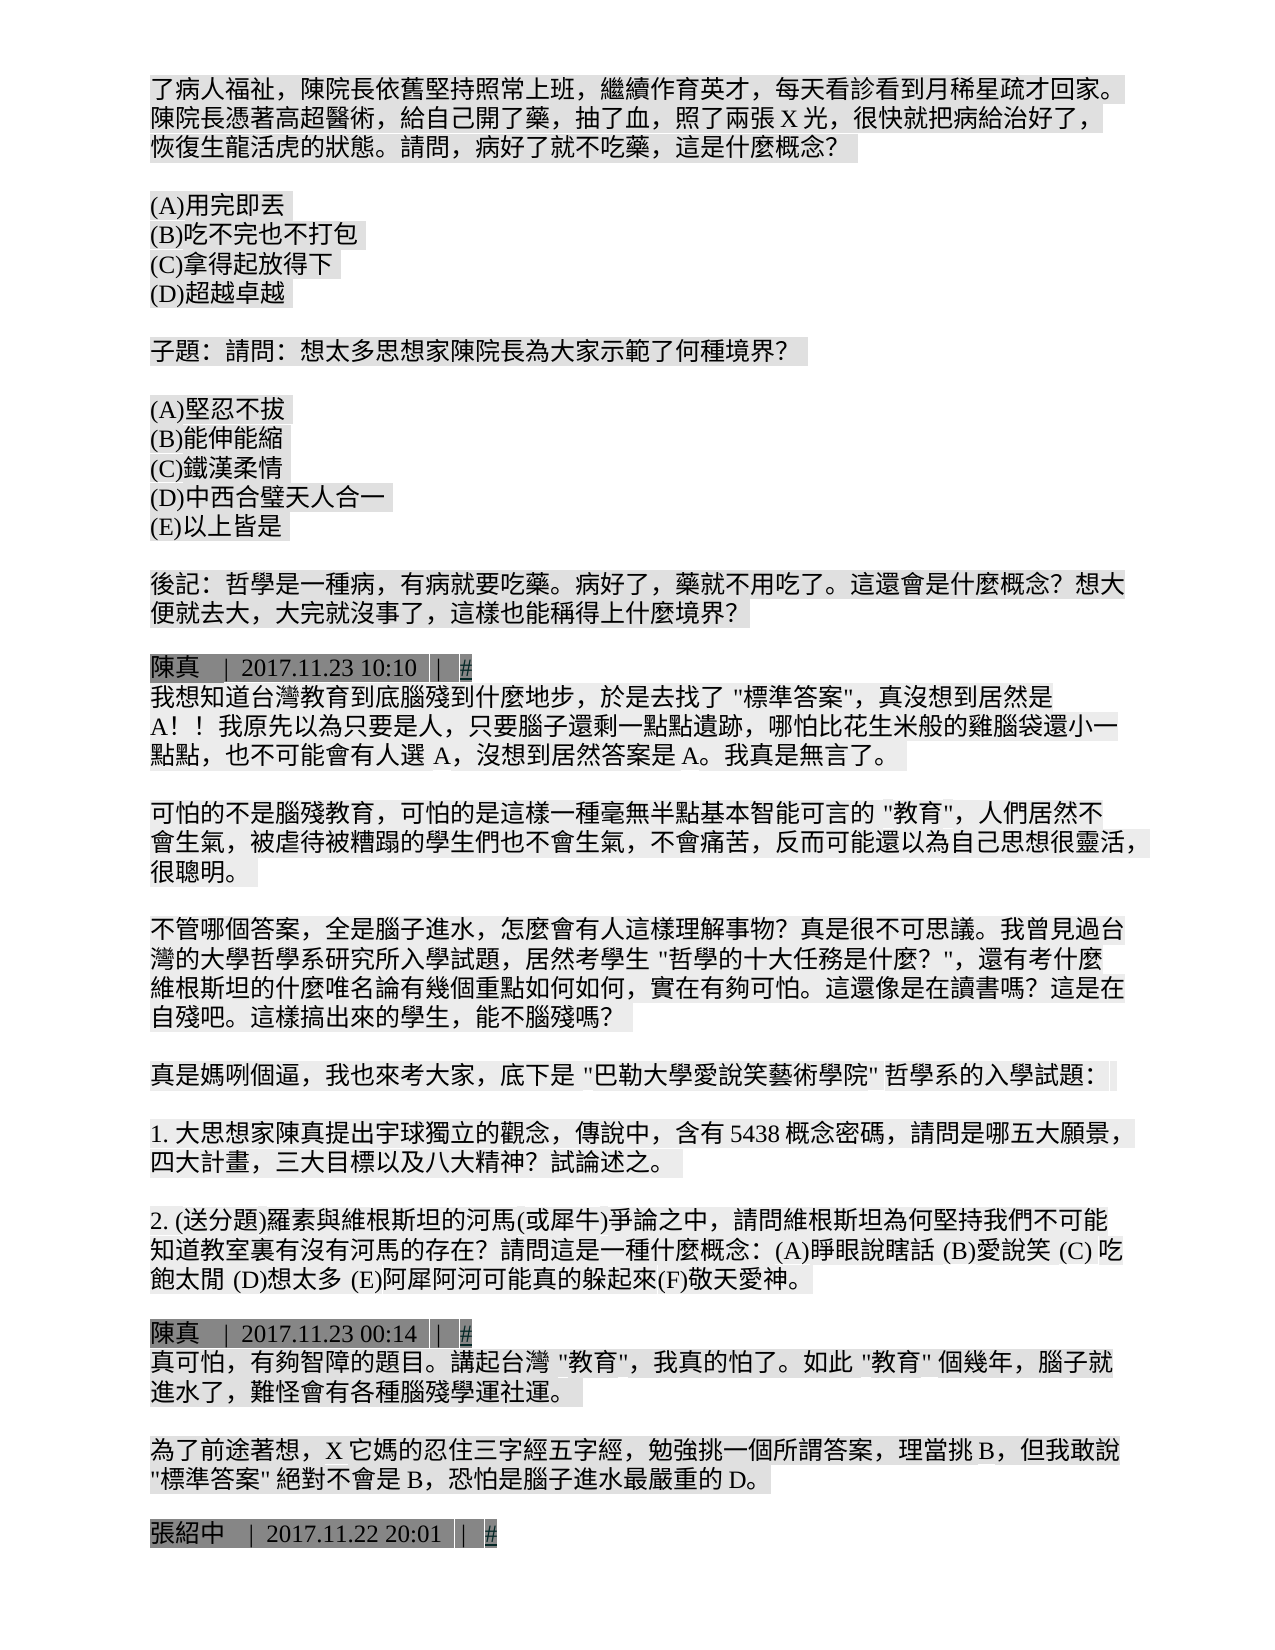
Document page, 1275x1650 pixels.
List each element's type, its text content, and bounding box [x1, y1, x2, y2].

text 了病人福祉，陳院長依舊堅持照常上班，繼續作育英才，每天看診看到月稀星疏才回家。陳院長憑著高超醫術，給自己開了藥，抽了血，照了兩張X光，很快就把病給治好了，恢復生龍活虎的狀態。請問，病好了就不吃藥，這是什麼概念？ (A)用完即丟 (B)吃不完也不打包 (C)拿得起放得下 (D)超越卓越 子題：請問：想太多思想家陳院長為大家示範了何種境界？ (A)堅忍不拔 (B)能伸能縮 (C)鐵漢柔情 (D)中西合璧天人合一 (E)以上皆是 後記：哲學是一種病，有病就要吃藥。病好了，藥就不用吃了。這還會是什麼概念？想大便就去大，大完就沒事了，這樣也能稱得上什麼境界？ [150, 75, 1125, 628]
text 陳真 | 2017.11.23 10:10 | # [150, 653, 1125, 683]
text 真可怕，有夠智障的題目。講起台灣 "教育"，我真的怕了。如此 "教育" 個幾年，腦子就進水了，難怪會有各種腦殘學運社運。 為了前途著想，X它媽的忍住三字經五字經，勉強挑一個所謂答案，理當挑B，但我敢說 "標準答案" 絕對不會是B，恐怕是腦子進水最嚴重的D。 [150, 1348, 1125, 1494]
text 我想知道台灣教育到底腦殘到什麼地步，於是去找了 "標準答案"，真沒想到居然是A！！我原先以為只要是人，只要腦子還剩一點點遺跡，哪怕比花生米般的雞腦袋還小一點點，也不可能會有人選 A，沒想到居然答案是A。我真是無言了。 可怕的不是腦殘教育，可怕的是這樣一種毫無半點基本智能可言的 "教育"，人們居然不會生氣，被虐待被糟蹋的學生們也不會生氣，不會痛苦，反而可能還以為自己思想很靈活，很聰明。 不管哪個答案，全是腦子進水，怎麼會有人這樣理解事物？真是很不可思議。我曾見過台灣的大學哲學系研究所入學試題，居然考學生 "哲學的十大任務是什麼？"，還有考什麼維根斯坦的什麼唯名論有幾個重點如何如何，實在有夠可怕。這還像是在讀書嗎？這是在自殘吧。這樣搞出來的學生，能不腦殘嗎？ 真是媽咧個逼，我也來考大家，底下是 "巴勒大學愛說笑藝術學院" 哲學系的入學試題： 1. 大思想家陳真提出宇球獨立的觀念，傳說中，含有5438概念密碼，請問是哪五大願景，四大計畫，三大目標以及八大精神？試論述之。 2. (送分題)羅素與維根斯坦的河馬(或犀牛)爭論之中，請問維根斯坦為何堅持我們不可能知道教室裏有沒有河馬的存在？請問這是一種什麼概念：(A)睜眼說瞎話 (B)愛說笑 (C) 吃飽太閒 (D)想太多 (E)阿犀阿河可能真的躲起來(F)敬天愛神。 [150, 683, 1125, 1294]
text 張紹中 | 2017.11.22 20:01 | # [150, 1519, 1125, 1548]
text 陳真 | 2017.11.23 00:14 | # [150, 1319, 1125, 1348]
